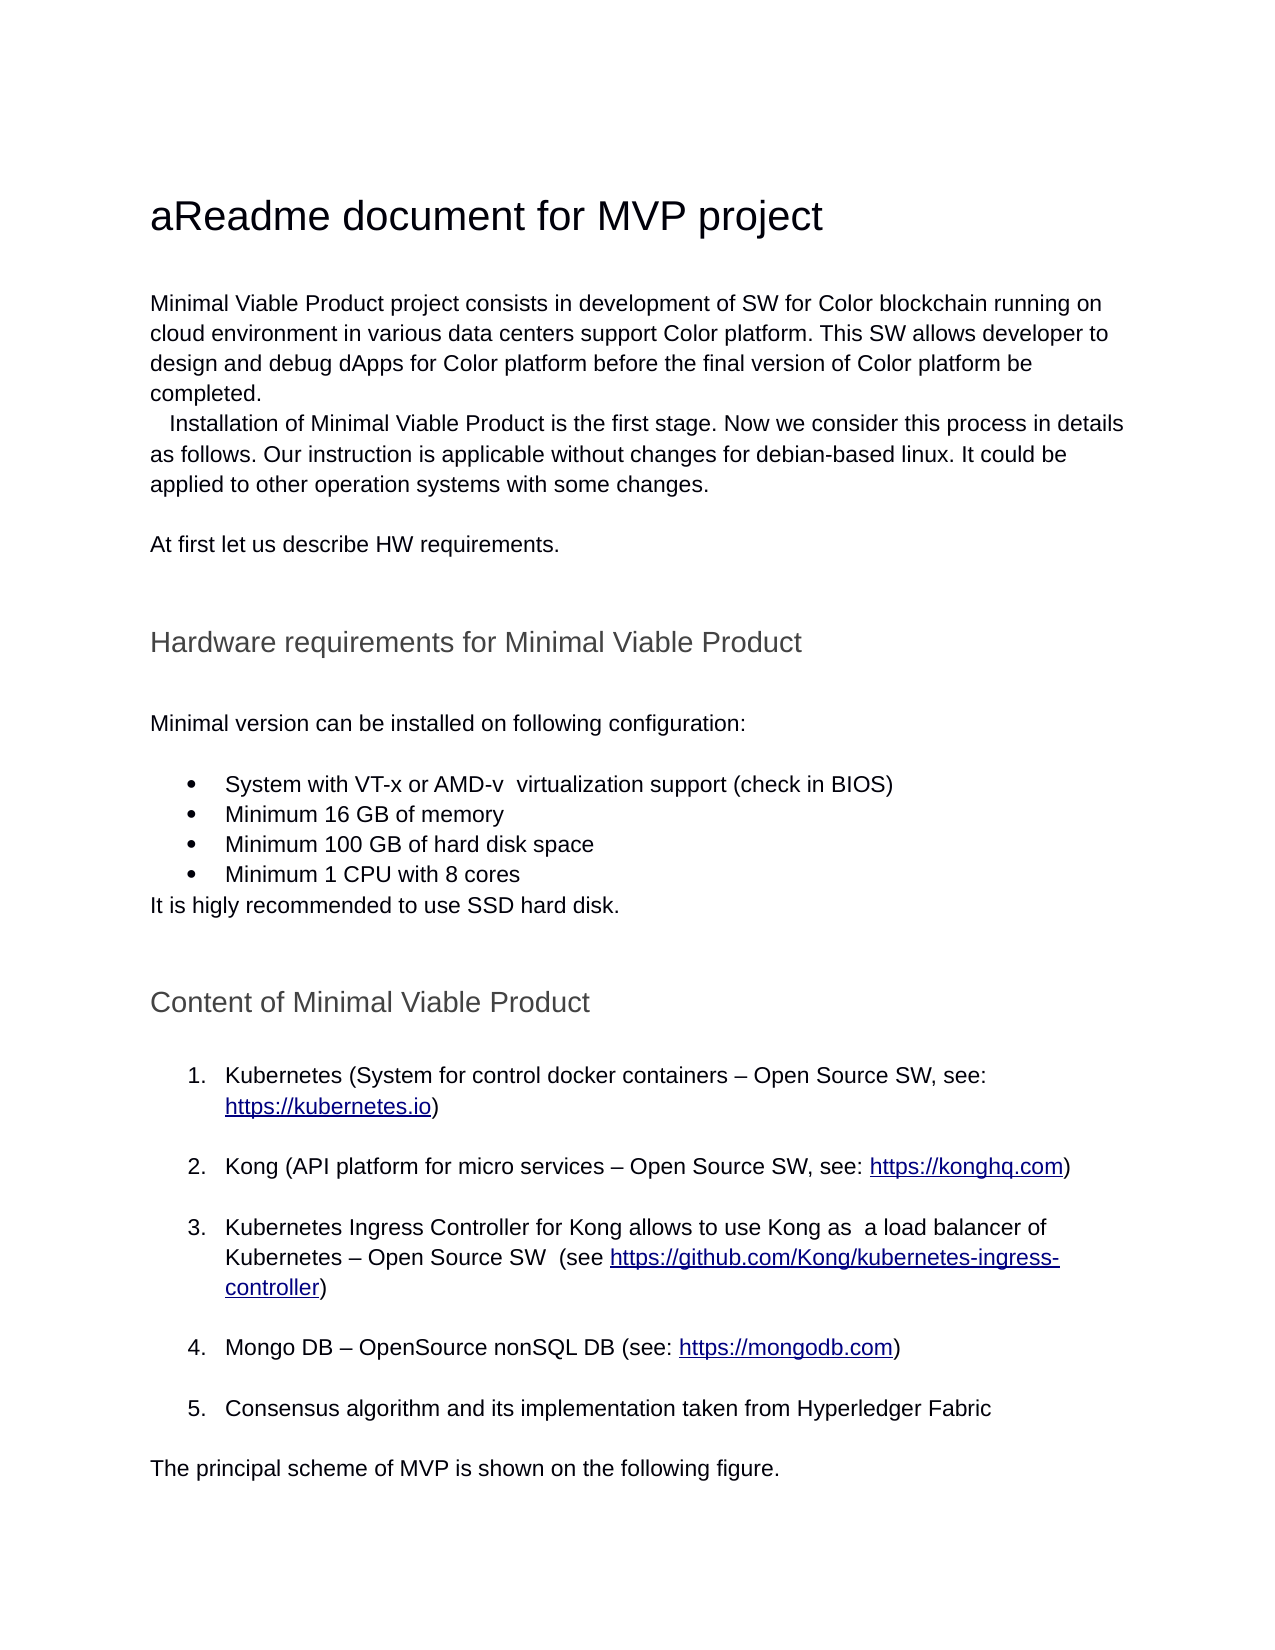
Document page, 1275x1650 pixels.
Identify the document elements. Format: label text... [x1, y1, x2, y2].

text Minimal Viable Product project consists in development of SW for Color blockchain running on cloud environment in various data centers support Color platform. This SW allows developer to design and debug dApps for Color platform before the final version of Color platform be completed. [150, 289, 1125, 406]
list Consensus algorithm and its implementation taken from Hyperledger Fabric [187, 1395, 1125, 1421]
list System with VT-x or AMD-v virtualization support (check in BIOS) [187, 771, 1125, 797]
list Minimum 16 GB of memory [187, 801, 1125, 827]
text Installation of Minimal Viable Product is the first stage. Now we consider this process in details as follows. Our instruction is applicable without changes for debian-based linux. It could be applied to other operation systems with some changes. [150, 410, 1125, 497]
list Kong (API platform for micro services – Open Source SW, see: https://konghq.com) [187, 1153, 1125, 1179]
list The principal scheme of MVP is shown on the following figure. [150, 1455, 1125, 1481]
text It is higly recommended to use SSD hard disk. [150, 892, 1125, 918]
list Minimum 1 CPU with 8 cores [187, 861, 1125, 888]
text Minimal version can be installed on following configuration: [150, 710, 1125, 737]
list Kubernetes (System for control docker containers – Open Source SW, see: https://kubernetes.io) [187, 1062, 1125, 1119]
subtitle Content of Minimal Viable Product [150, 985, 1125, 1019]
list Minimum 100 GB of hard disk space [187, 831, 1125, 857]
list Mongo DB – OpenSource nonSQL DB (see: https://mongodb.com) [187, 1334, 1125, 1361]
subtitle aReadme document for MVP project [150, 192, 1125, 239]
text At first let us describe HW requirements. [150, 531, 1125, 557]
subtitle Hardware requirements for Minimal Viable Product [150, 625, 1125, 658]
list Kubernetes Ingress Controller for Kong allows to use Kong as a load balancer of Kubernetes – Open Source SW (see https://github.com/Kong/kubernetes-ingress-controller) [187, 1213, 1125, 1300]
